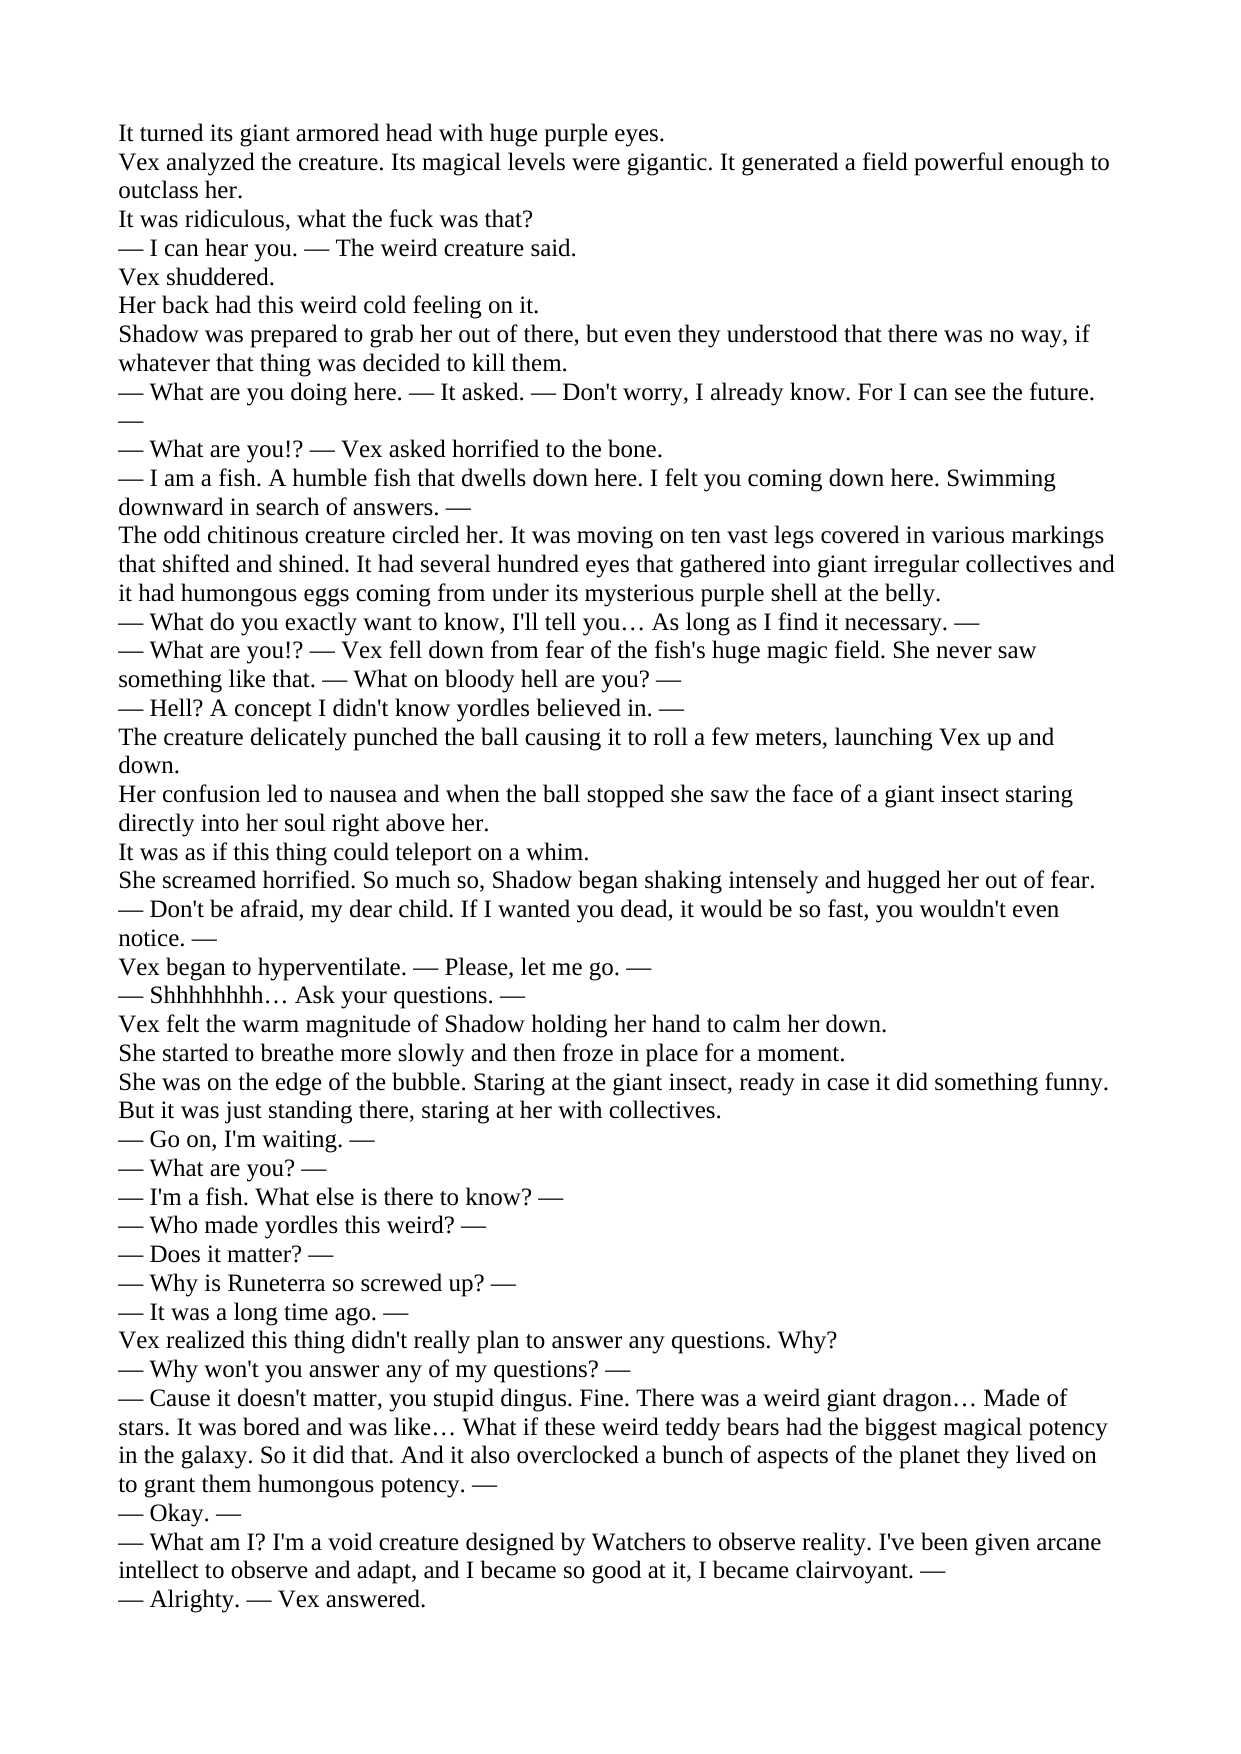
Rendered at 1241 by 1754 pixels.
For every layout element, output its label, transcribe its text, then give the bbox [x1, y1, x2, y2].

text It turned its giant armored head with huge purple eyes. Vex analyzed the creature. Its magical levels were gigantic. It generated a field powerful enough to outclass her. It was ridiculous, what the fuck was that? — I can hear you. — The weird creature said. Vex shuddered. Her back had this weird cold feeling on it. Shadow was prepared to grab her out of there, but even they understood that there was no way, if whatever that thing was decided to kill them. — What are you doing here. — It asked. — Don't worry, I already know. For I can see the future. — — What are you!? — Vex asked horrified to the bone. — I am a fish. A humble fish that dwells down here. I felt you coming down here. Swimming downward in search of answers. — The odd chitinous creature circled her. It was moving on ten vast legs covered in various markings that shifted and shined. It had several hundred eyes that gathered into giant irregular collectives and it had humongous eggs coming from under its mysterious purple shell at the belly. — What do you exactly want to know, I'll tell you… As long as I find it necessary. — — What are you!? — Vex fell down from fear of the fish's huge magic field. She never saw something like that. — What on bloody hell are you? — — Hell? A concept I didn't know yordles believed in. — The creature delicately punched the ball causing it to roll a few meters, launching Vex up and down. Her confusion led to nausea and when the ball stopped she saw the face of a giant insect staring directly into her soul right above her. It was as if this thing could teleport on a whim. She screamed horrified. So much so, Shadow began shaking intensely and hugged her out of fear. — Don't be afraid, my dear child. If I wanted you dead, it would be so fast, you wouldn't even notice. — Vex began to hyperventilate. — Please, let me go. — — Shhhhhhhh… Ask your questions. — Vex felt the warm magnitude of Shadow holding her hand to calm her down. She started to breathe more slowly and then froze in place for a moment. She was on the edge of the bubble. Staring at the giant insect, ready in case it did something funny. But it was just standing there, staring at her with collectives. — Go on, I'm waiting. — — What are you? — — I'm a fish. What else is there to know? — — Who made yordles this weird? — — Does it matter? — — Why is Runeterra so screwed up? — — It was a long time ago. — Vex realized this thing didn't really plan to answer any questions. Why? — Why won't you answer any of my questions? — — Cause it doesn't matter, you stupid dingus. Fine. There was a weird giant dragon… Made of stars. It was bored and was like… What if these weird teddy bears had the biggest magical potency in the galaxy. So it did that. And it also overclocked a bunch of aspects of the planet they lived on to grant them humongous potency. — — Okay. — — What am I? I'm a void creature designed by Watchers to observe reality. I've been given arcane intellect to observe and adapt, and I became so good at it, I became clairvoyant. — — Alrighty. — Vex answered. [118, 118, 1122, 1613]
